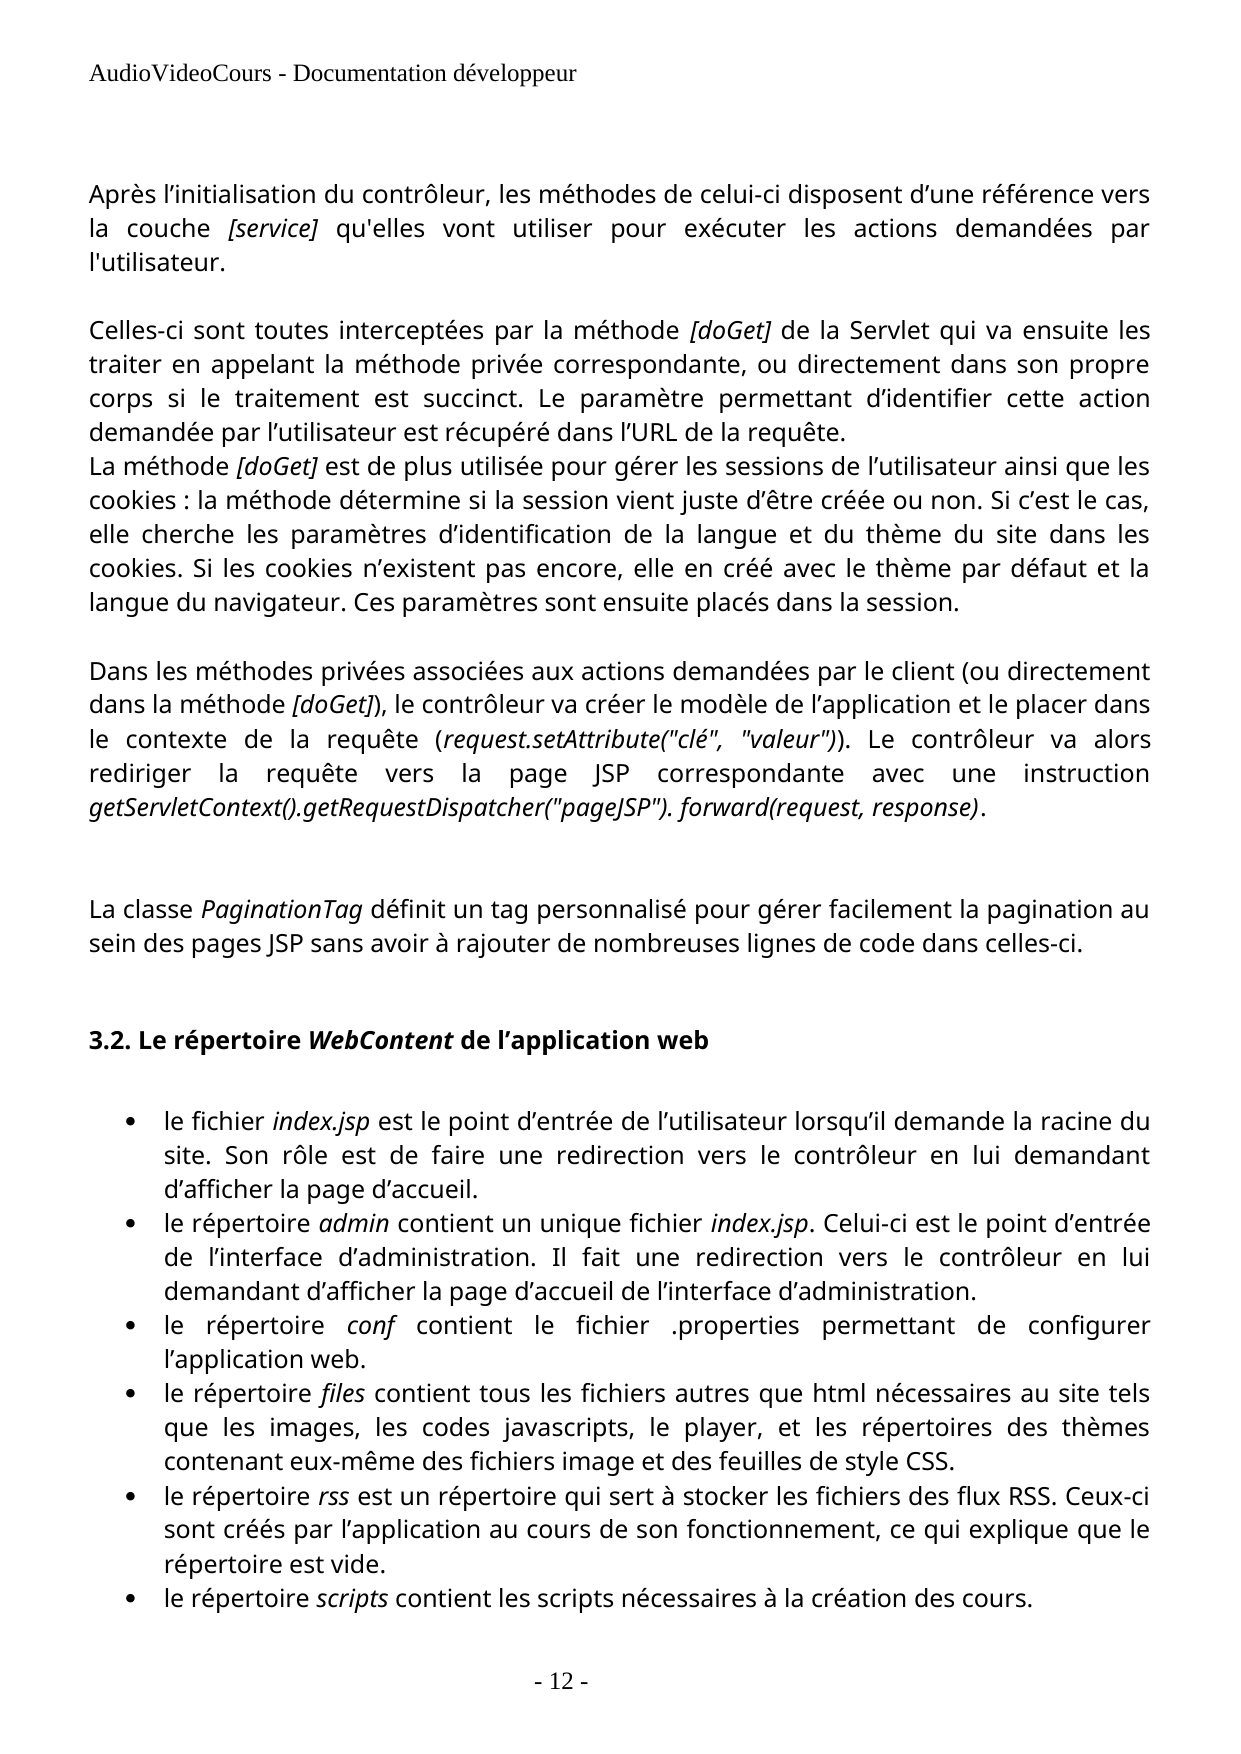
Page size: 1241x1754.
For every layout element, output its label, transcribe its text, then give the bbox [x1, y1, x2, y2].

list le répertoire rss est un répertoire qui sert à stocker les fichiers des flux RSS. Ceux-ci sont créés par l’application au cours de son fonctionnement, ce qui explique que le répertoire est vide. [126, 1478, 1152, 1580]
text Celles-ci sont toutes interceptées par la méthode [doGet] de la Servlet qui va ensuite les traiter en appelant la méthode privée correspondante, ou directement dans son propre corps si le traitement est succinct. Le paramètre permettant d’identifier cette action demandée par l’utilisateur est récupéré dans l’URL de la requête. [88, 312, 1152, 449]
text La classe PaginationTag définit un tag personnalisé pour gérer facilement la pagination au sein des pages JSP sans avoir à rajouter de nombreuses lignes de code dans celles-ci. [88, 892, 1152, 960]
text Après l’initialisation du contrôleur, les méthodes de celui-ci disposent d’une référence vers la couche [service] qu'elles vont utiliser pour exécuter les actions demandées par l'utilisateur. [88, 176, 1152, 278]
list le répertoire files contient tous les fichiers autres que html nécessaires au site tels que les images, les codes javascripts, le player, et les répertoires des thèmes contenant eux-même des fichiers image et des feuilles de style CSS. [126, 1376, 1152, 1478]
text Dans les méthodes privées associées aux actions demandées par le client (ou directement dans la méthode [doGet]), le contrôleur va créer le modèle de l’application et le placer dans le contexte de la requête (request.setAttribute("clé", "valeur")). Le contrôleur va alors rediriger la requête vers la page JSP correspondante avec une instruction getServletContext().getRequestDispatcher("pageJSP"). forward(request, response). [88, 653, 1152, 823]
list le répertoire conf contient le fichier .properties permettant de configurer l’application web. [126, 1308, 1152, 1376]
text La méthode [doGet] est de plus utilisée pour gérer les sessions de l’utilisateur ainsi que les cookies : la méthode détermine si la session vient juste d’être créée ou non. Si c’est le cas, elle cherche les paramètres d’identification de la langue et du thème du site dans les cookies. Si les cookies n’existent pas encore, elle en créé avec le thème par défaut et la langue du navigateur. Ces paramètres sont ensuite placés dans la session. [88, 449, 1152, 619]
list le répertoire scripts contient les scripts nécessaires à la création des cours. [126, 1580, 1152, 1614]
subtitle 3.2. Le répertoire WebContent de l’application web [88, 1023, 1152, 1057]
list le fichier index.jsp est le point d’entrée de l’utilisateur lorsqu’il demande la racine du site. Son rôle est de faire une redirection vers le contrôleur en lui demandant d’afficher la page d’accueil. [126, 1103, 1152, 1206]
list le répertoire admin contient un unique fichier index.jsp. Celui-ci est le point d’entrée de l’interface d’administration. Il fait une redirection vers le contrôleur en lui demandant d’afficher la page d’accueil de l’interface d’administration. [126, 1206, 1152, 1308]
